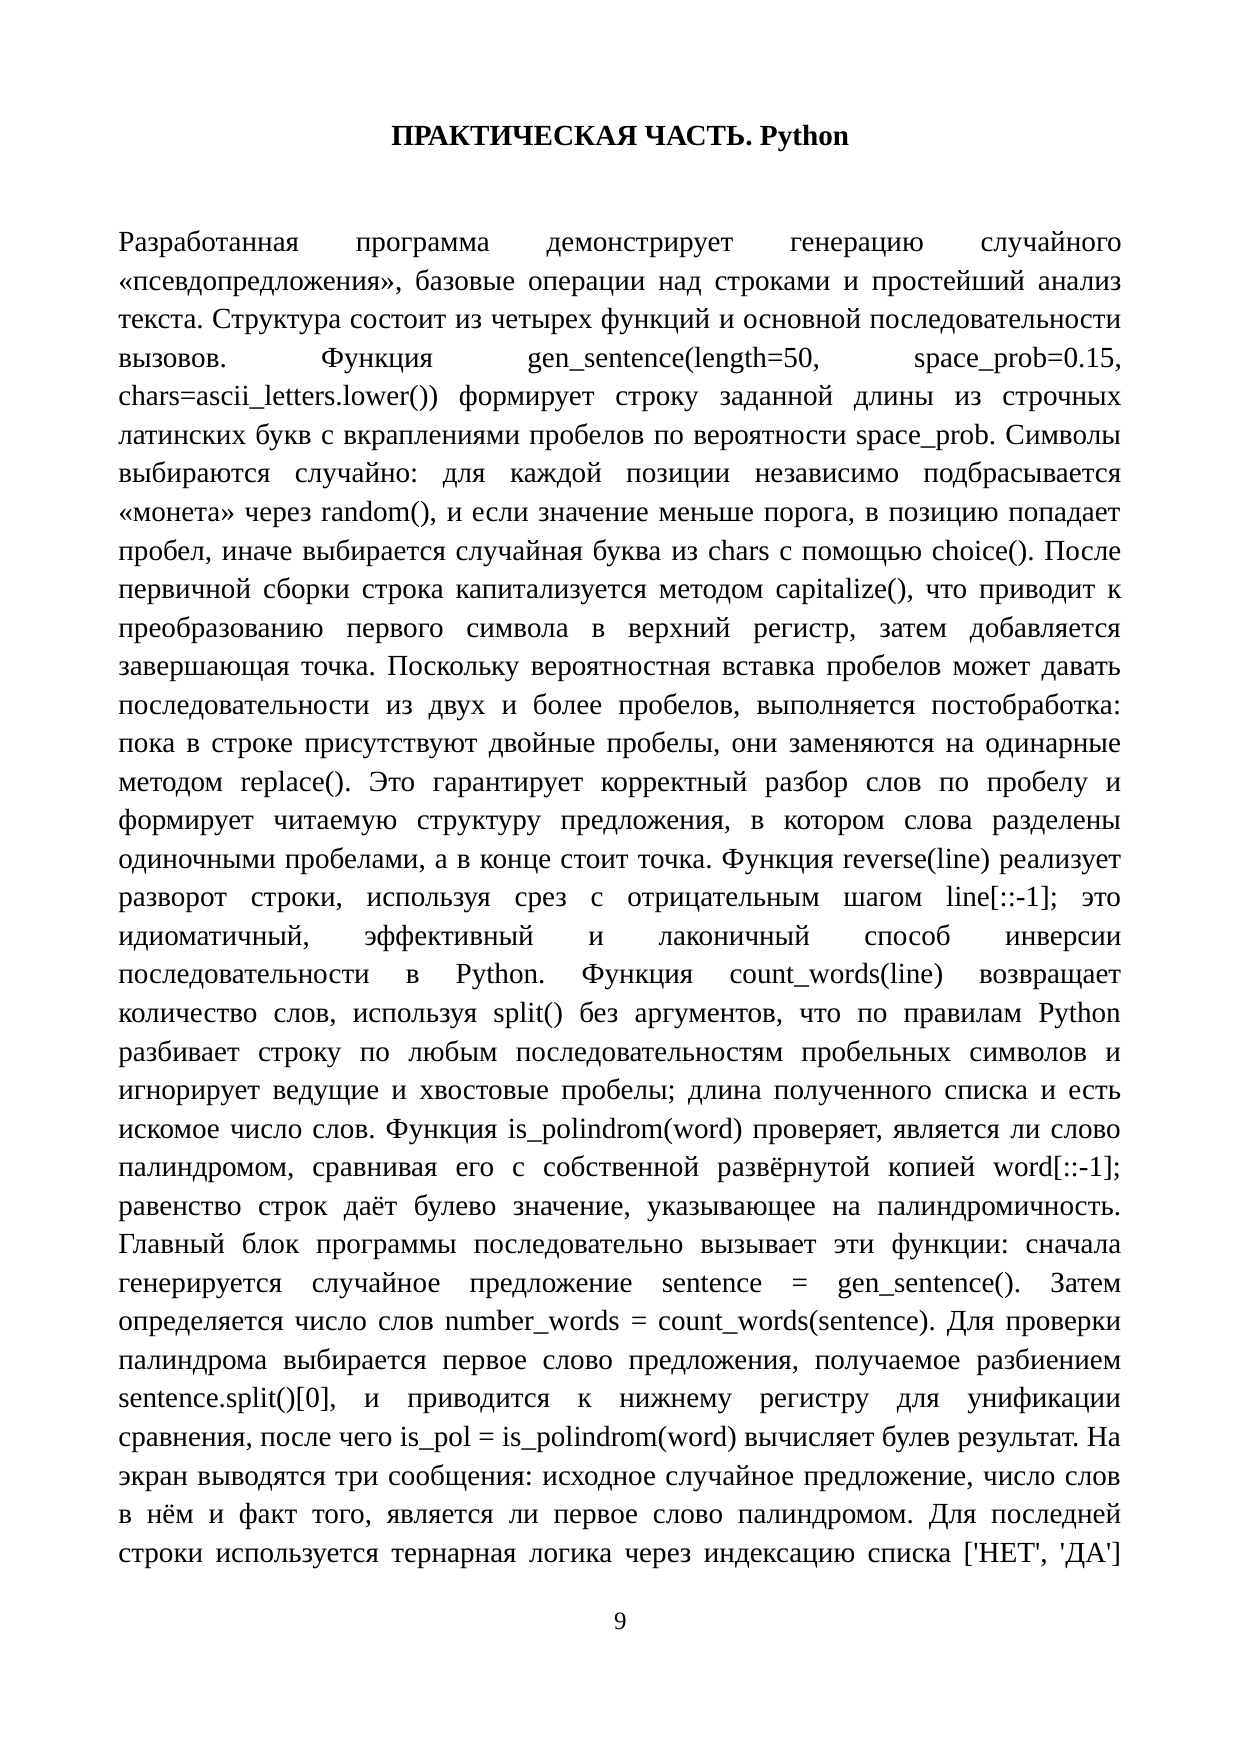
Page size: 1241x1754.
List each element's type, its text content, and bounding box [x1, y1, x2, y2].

text Разработанная программа демонстрирует генерацию случайного «псевдопредложения», базовые операции над строками и простейший анализ текста. Структура состоит из четырех функций и основной последовательности вызовов. Функция gen_sentence(length=50, space_prob=0.15, chars=ascii_letters.lower()) формирует строку заданной длины из строчных латинских букв с вкраплениями пробелов по вероятности space_prob. Символы выбираются случайно: для каждой позиции независимо подбрасывается «монета» через random(), и если значение меньше порога, в позицию попадает пробел, иначе выбирается случайная буква из chars с помощью choice(). После первичной сборки строка капитализуется методом capitalize(), что приводит к преобразованию первого символа в верхний регистр, затем добавляется завершающая точка. Поскольку вероятностная вставка пробелов может давать последовательности из двух и более пробелов, выполняется постобработка: пока в строке присутствуют двойные пробелы, они заменяются на одинарные методом replace(). Это гарантирует корректный разбор слов по пробелу и формирует читаемую структуру предложения, в котором слова разделены одиночными пробелами, а в конце стоит точка. Функция reverse(line) реализует разворот строки, используя срез с отрицательным шагом line[::-1]; это идиоматичный, эффективный и лаконичный способ инверсии последовательности в Python. Функция count_words(line) возвращает количество слов, используя split() без аргументов, что по правилам Python разбивает строку по любым последовательностям пробельных символов и игнорирует ведущие и хвостовые пробелы; длина полученного списка и есть искомое число слов. Функция is_polindrom(word) проверяет, является ли слово палиндромом, сравнивая его с собственной развёрнутой копией word[::-1]; равенство строк даёт булево значение, указывающее на палиндромичность. Главный блок программы последовательно вызывает эти функции: сначала генерируется случайное предложение sentence = gen_sentence(). Затем определяется число слов number_words = count_words(sentence). Для проверки палиндрома выбирается первое слово предложения, получаемое разбиением sentence.split()[0], и приводится к нижнему регистру для унификации сравнения, после чего is_pol = is_polindrom(word) вычисляет булев результат. На экран выводятся три сообщения: исходное случайное предложение, число слов в нём и факт того, является ли первое слово палиндромом. Для последней строки используется тернарная логика через индексацию списка ['НЕТ', 'ДА'] [118, 224, 1122, 1568]
text ПРАКТИЧЕСКАЯ ЧАСТЬ. Python [118, 118, 1122, 152]
